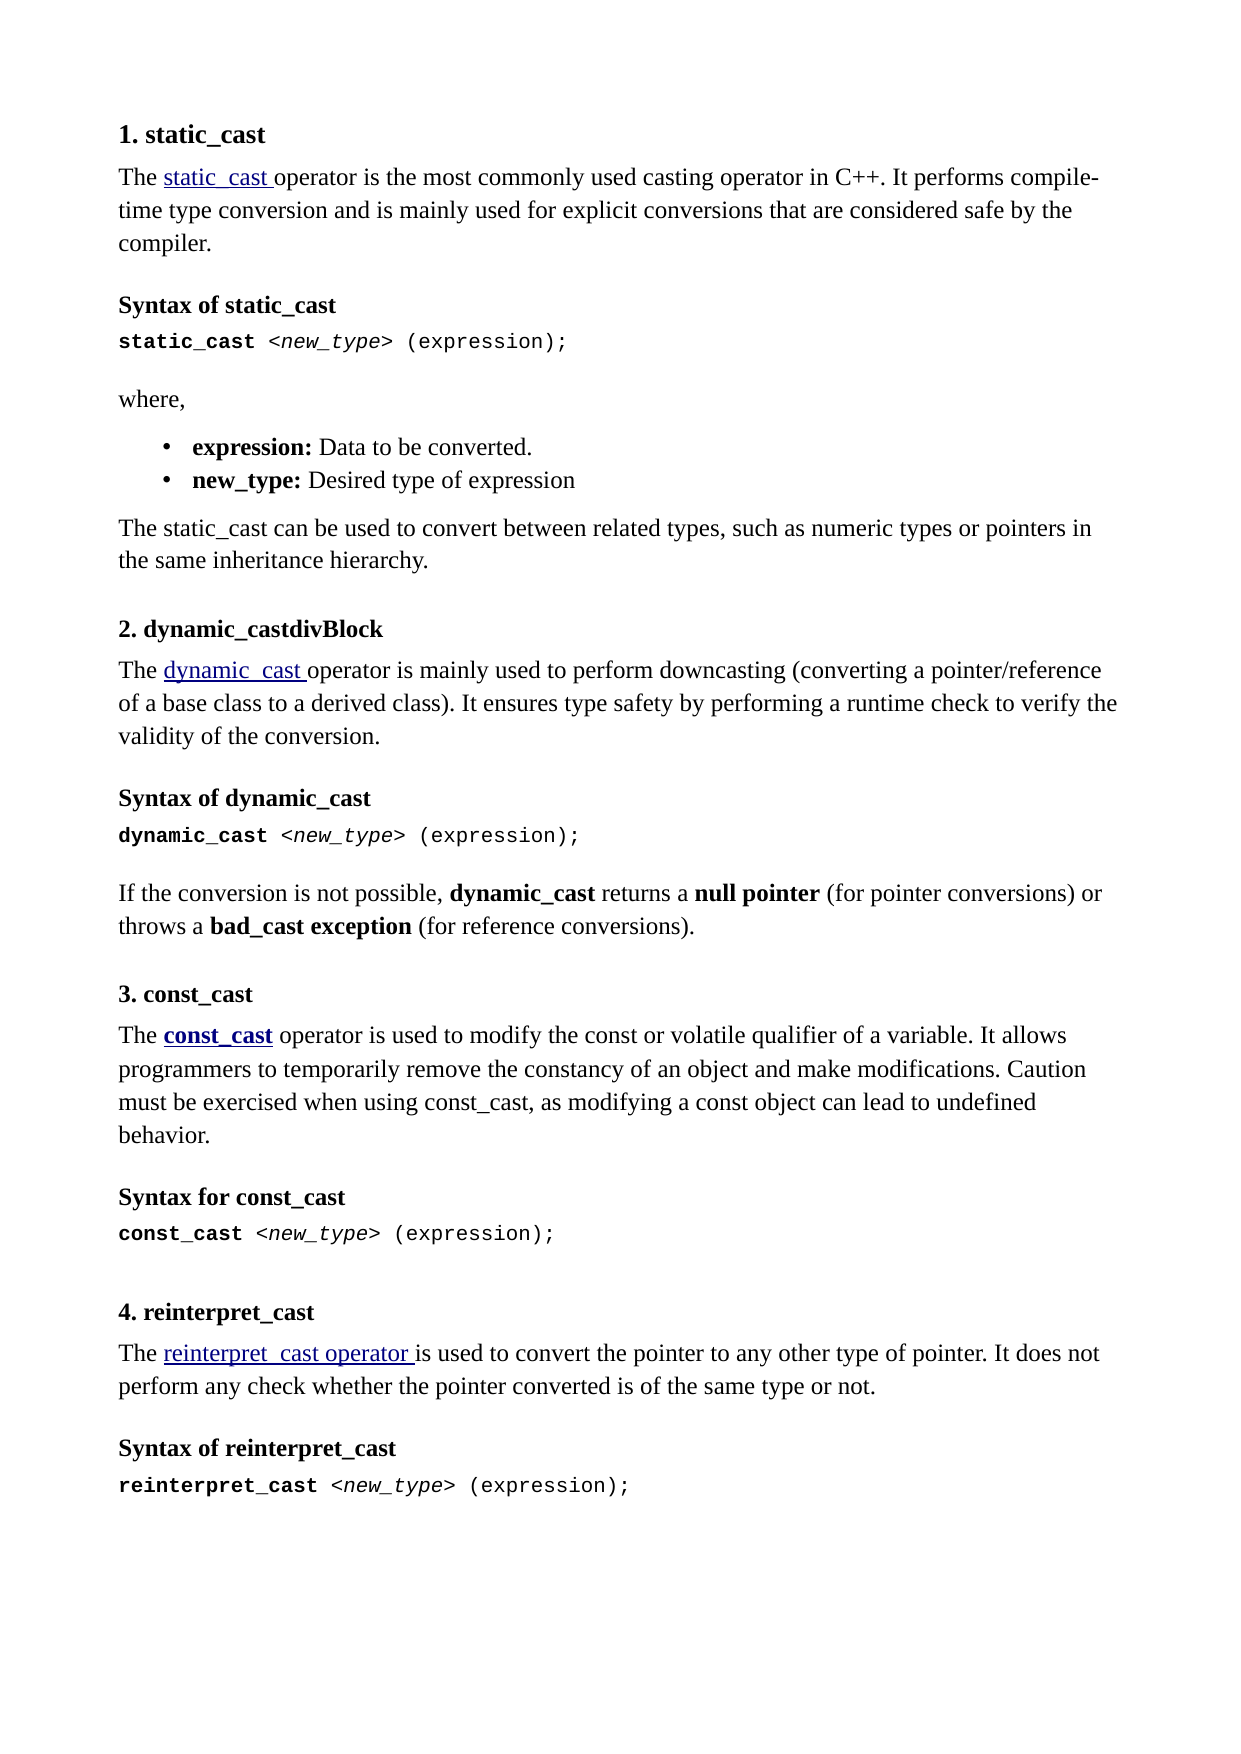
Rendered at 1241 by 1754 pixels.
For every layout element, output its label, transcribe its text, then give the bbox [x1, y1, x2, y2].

subtitle 3. const_cast [118, 979, 1122, 1008]
subtitle Syntax of dynamic_cast [118, 783, 1122, 812]
list new_type: Desired type of expression [162, 465, 1122, 494]
text The static_cast operator is the most commonly used casting operator in C++. It performs compile-time type conversion and is mainly used for explicit conversions that are considered safe by the compiler. [118, 162, 1122, 257]
text dynamic_cast <new_type> (expression); [118, 825, 1122, 848]
text The static_cast can be used to convert between related types, such as numeric types or pointers in the same inheritance hierarchy. [118, 513, 1122, 574]
subtitle 2. dynamic_castdivBlock [118, 614, 1122, 643]
subtitle 1. static_cast [118, 118, 1122, 149]
text The const_cast operator is used to modify the const or volatile qualifier of a variable. It allows programmers to temporarily remove the constancy of an object and make modifications. Caution must be exercised when using const_cast, as modifying a const object can lead to undefined behavior. [118, 1021, 1122, 1148]
text The dynamic_cast operator is mainly used to perform downcasting (converting a pointer/reference of a base class to a derived class). It ensures type safety by performing a runtime check to verify the validity of the conversion. [118, 655, 1122, 750]
subtitle 4. reinterpret_cast [118, 1297, 1122, 1326]
list expression: Data to be converted. [162, 432, 1122, 461]
text const_cast <new_type> (expression); [118, 1223, 1122, 1247]
text reinterpret_cast <new_type> (expression); [118, 1475, 1122, 1498]
text The reinterpret_cast operator is used to convert the pointer to any other type of pointer. It does not perform any check whether the pointer converted is of the same type or not. [118, 1338, 1122, 1400]
subtitle Syntax for const_cast [118, 1182, 1122, 1211]
text where, [118, 384, 1122, 413]
text static_cast <new_type> (expression); [118, 331, 1122, 355]
subtitle Syntax of reinterpret_cast [118, 1433, 1122, 1462]
subtitle Syntax of static_cast [118, 290, 1122, 319]
text If the conversion is not possible, dynamic_cast returns a null pointer (for pointer conversions) or throws a bad_cast exception (for reference conversions). [118, 878, 1122, 940]
